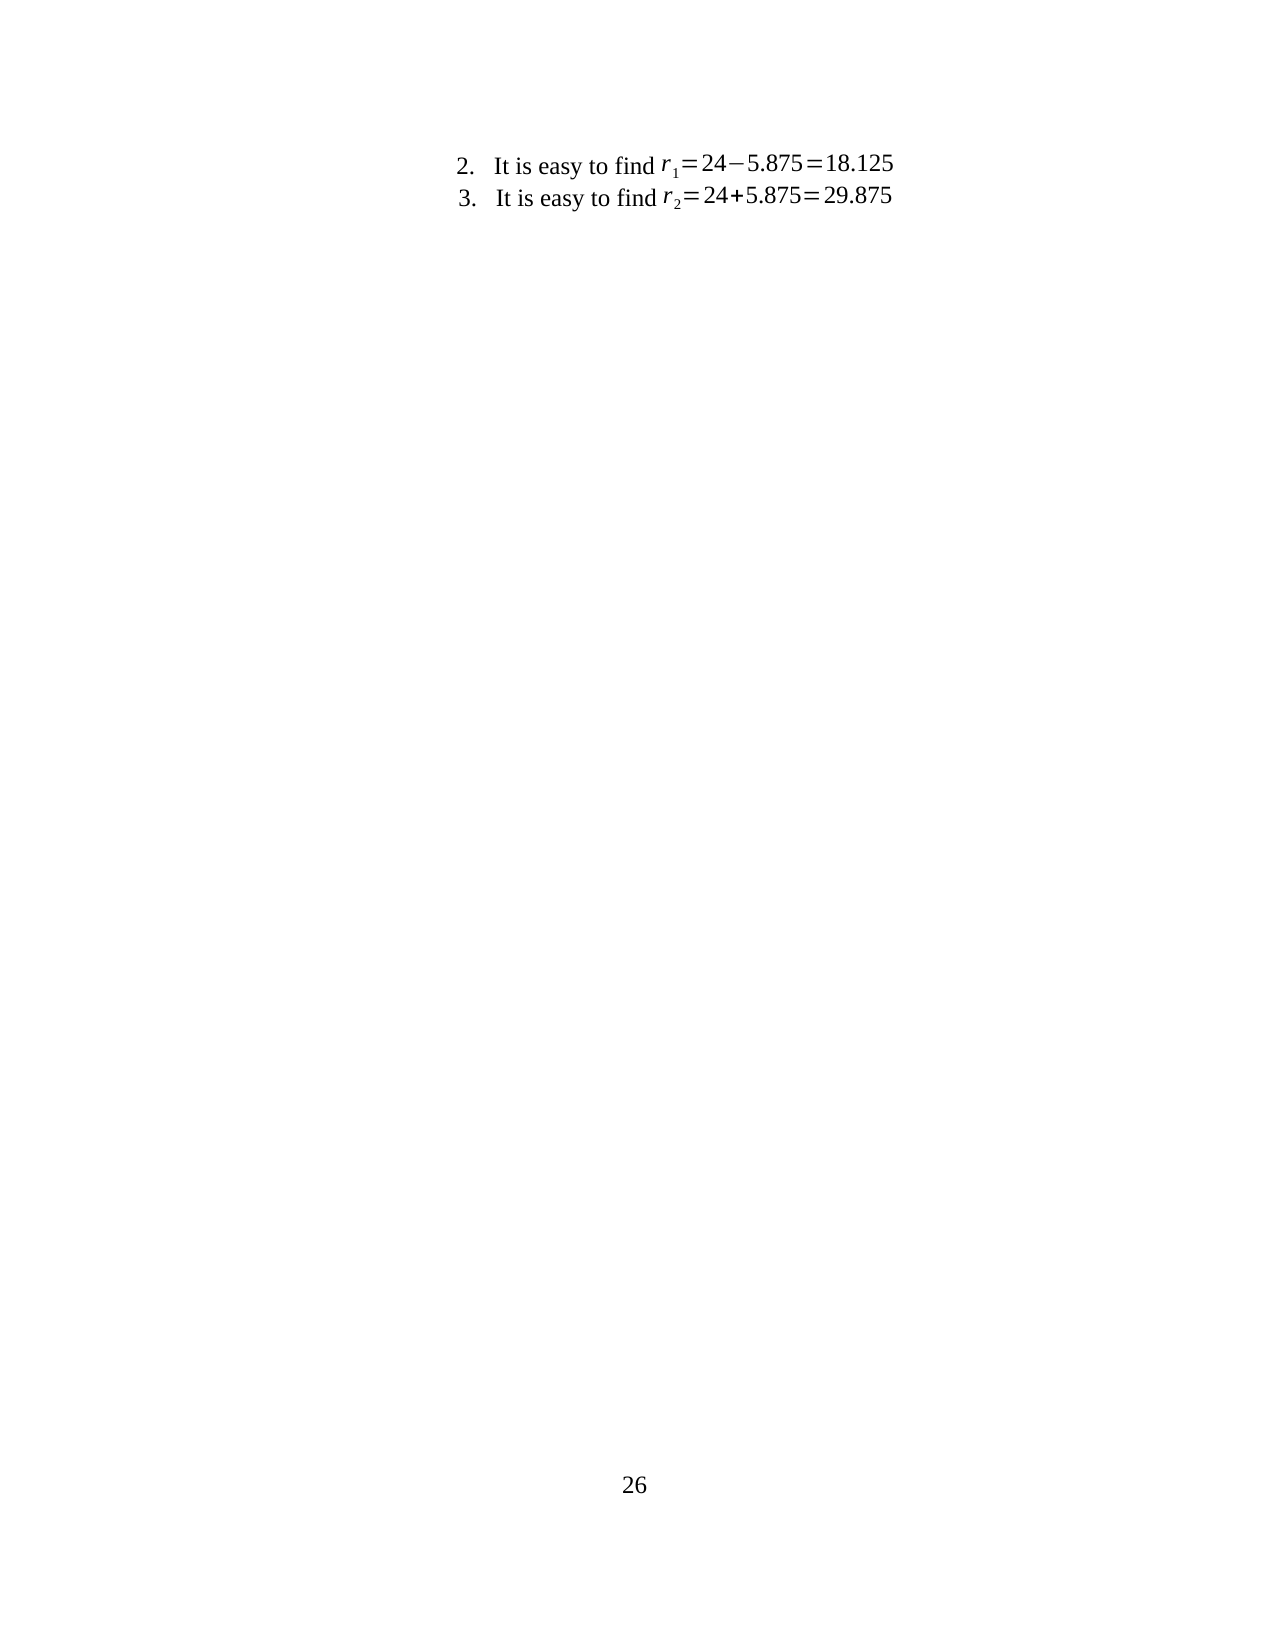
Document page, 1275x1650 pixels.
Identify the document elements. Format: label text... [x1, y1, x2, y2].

list It is easy to find [225, 150, 1125, 181]
list It is easy to find [225, 181, 1125, 213]
